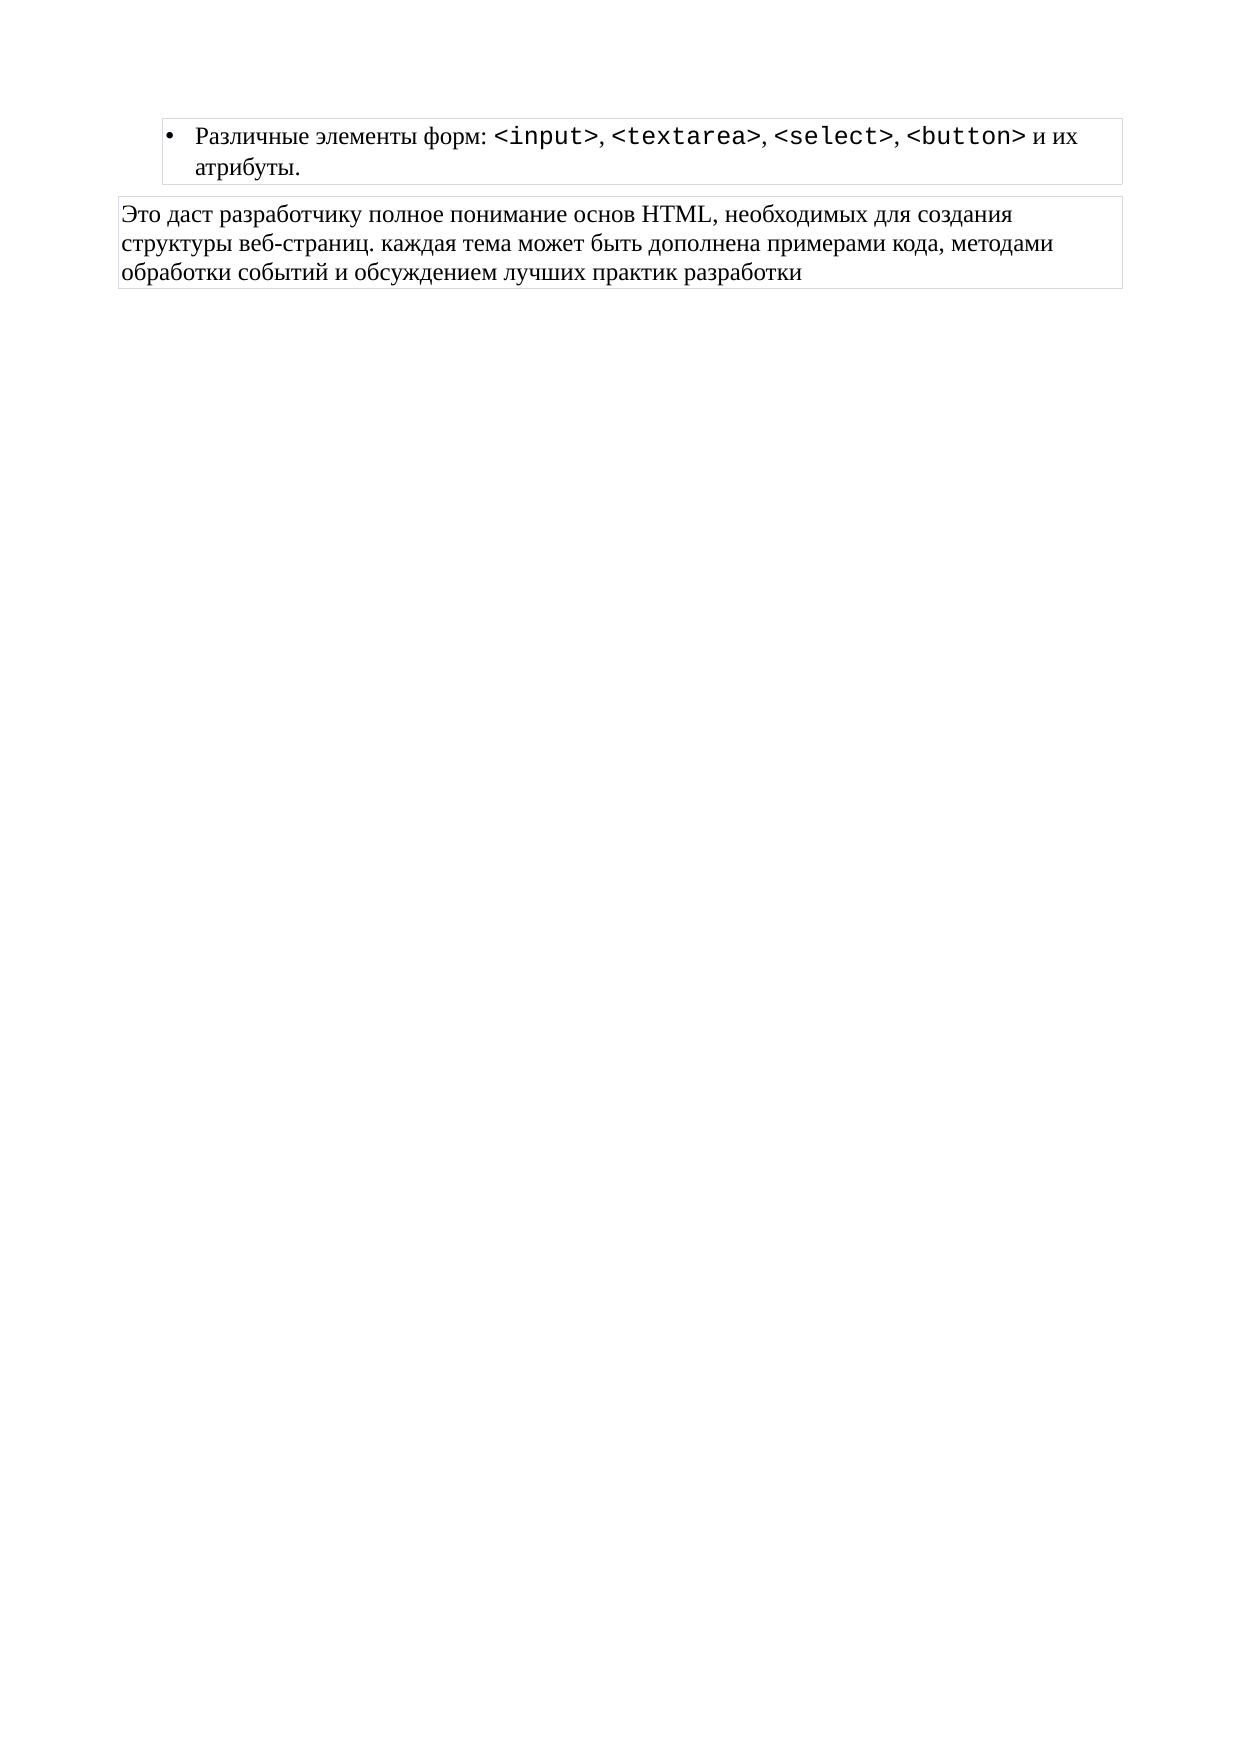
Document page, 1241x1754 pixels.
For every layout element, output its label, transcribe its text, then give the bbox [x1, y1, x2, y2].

list Различные элементы форм: <input>, <textarea>, <select>, <button> и их атрибуты. [163, 119, 1122, 184]
text Это даст разработчику полное понимание основ HTML, необходимых для создания структуры веб-страниц. каждая тема может быть дополнена примерами кода, методами обработки событий и обсуждением лучших практик разработки [119, 197, 1122, 288]
